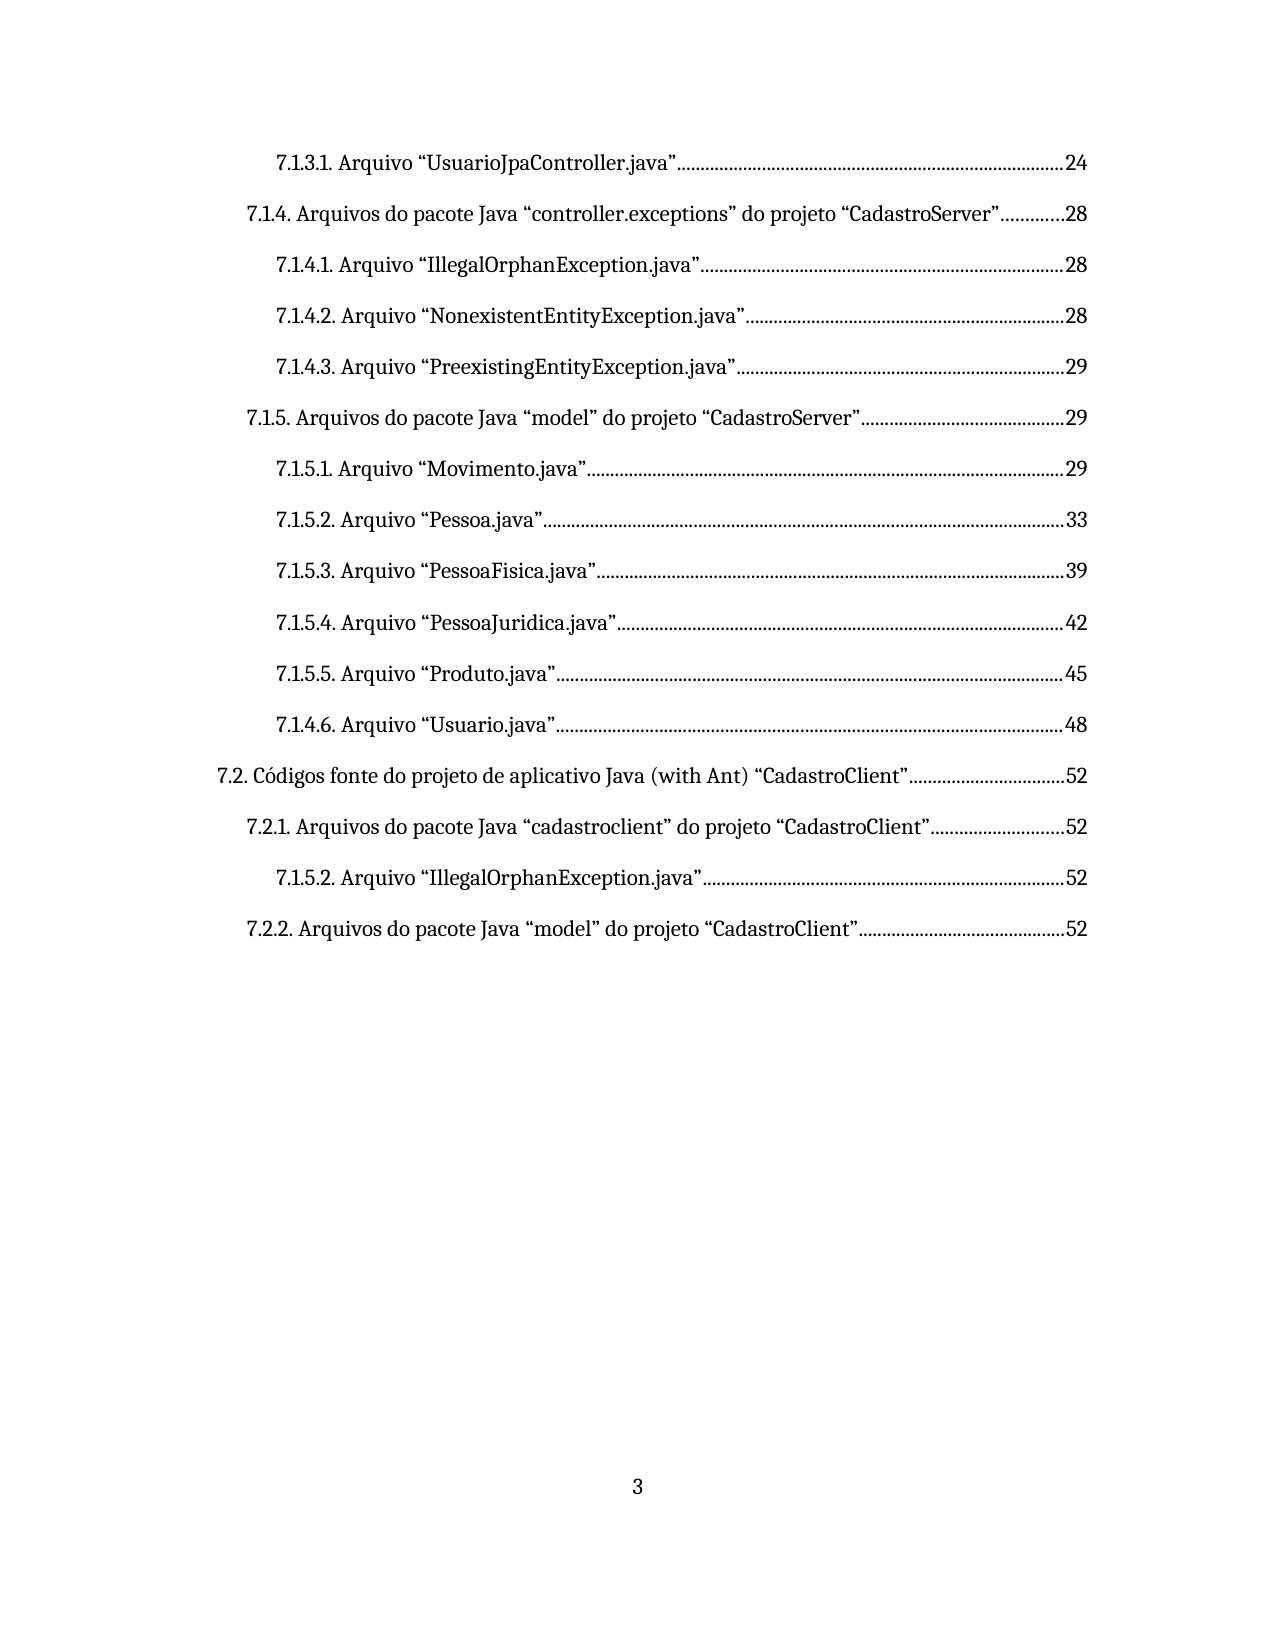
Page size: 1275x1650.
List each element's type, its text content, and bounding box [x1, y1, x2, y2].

text 7.1.5. Arquivos do pacote Java “model” do projeto “CadastroServer” 29 [247, 405, 1087, 432]
text 7.1.5.2. Arquivo “Pessoa.java” 33 [276, 507, 1087, 534]
text 7.1.5.3. Arquivo “PessoaFisica.java” 39 [276, 558, 1087, 585]
text 7.1.5.1. Arquivo “Movimento.java” 29 [276, 456, 1087, 483]
text 7.1.4.1. Arquivo “IllegalOrphanException.java” 28 [276, 252, 1087, 278]
text 7.1.4.3. Arquivo “PreexistingEntityException.java” 29 [276, 354, 1087, 381]
text 7.1.5.2. Arquivo “IllegalOrphanException.java” 52 [276, 864, 1087, 891]
text 7.2. Códigos fonte do projeto de aplicativo Java (with Ant) “CadastroClient” 52 [217, 762, 1087, 789]
text 7.1.5.5. Arquivo “Produto.java” 45 [276, 660, 1087, 687]
text 7.1.4.2. Arquivo “NonexistentEntityException.java” 28 [276, 303, 1087, 329]
text 7.2.1. Arquivos do pacote Java “cadastroclient” do projeto “CadastroClient” 52 [247, 813, 1087, 840]
text 7.1.4.6. Arquivo “Usuario.java” 48 [276, 711, 1087, 738]
text 7.2.2. Arquivos do pacote Java “model” do projeto “CadastroClient” 52 [247, 916, 1087, 942]
text 7.1.4. Arquivos do pacote Java “controller.exceptions” do projeto “CadastroServer” 28 [247, 201, 1087, 227]
text 7.1.5.4. Arquivo “PessoaJuridica.java” 42 [276, 609, 1087, 636]
text 7.1.3.1. Arquivo “UsuarioJpaController.java” 24 [276, 150, 1087, 176]
